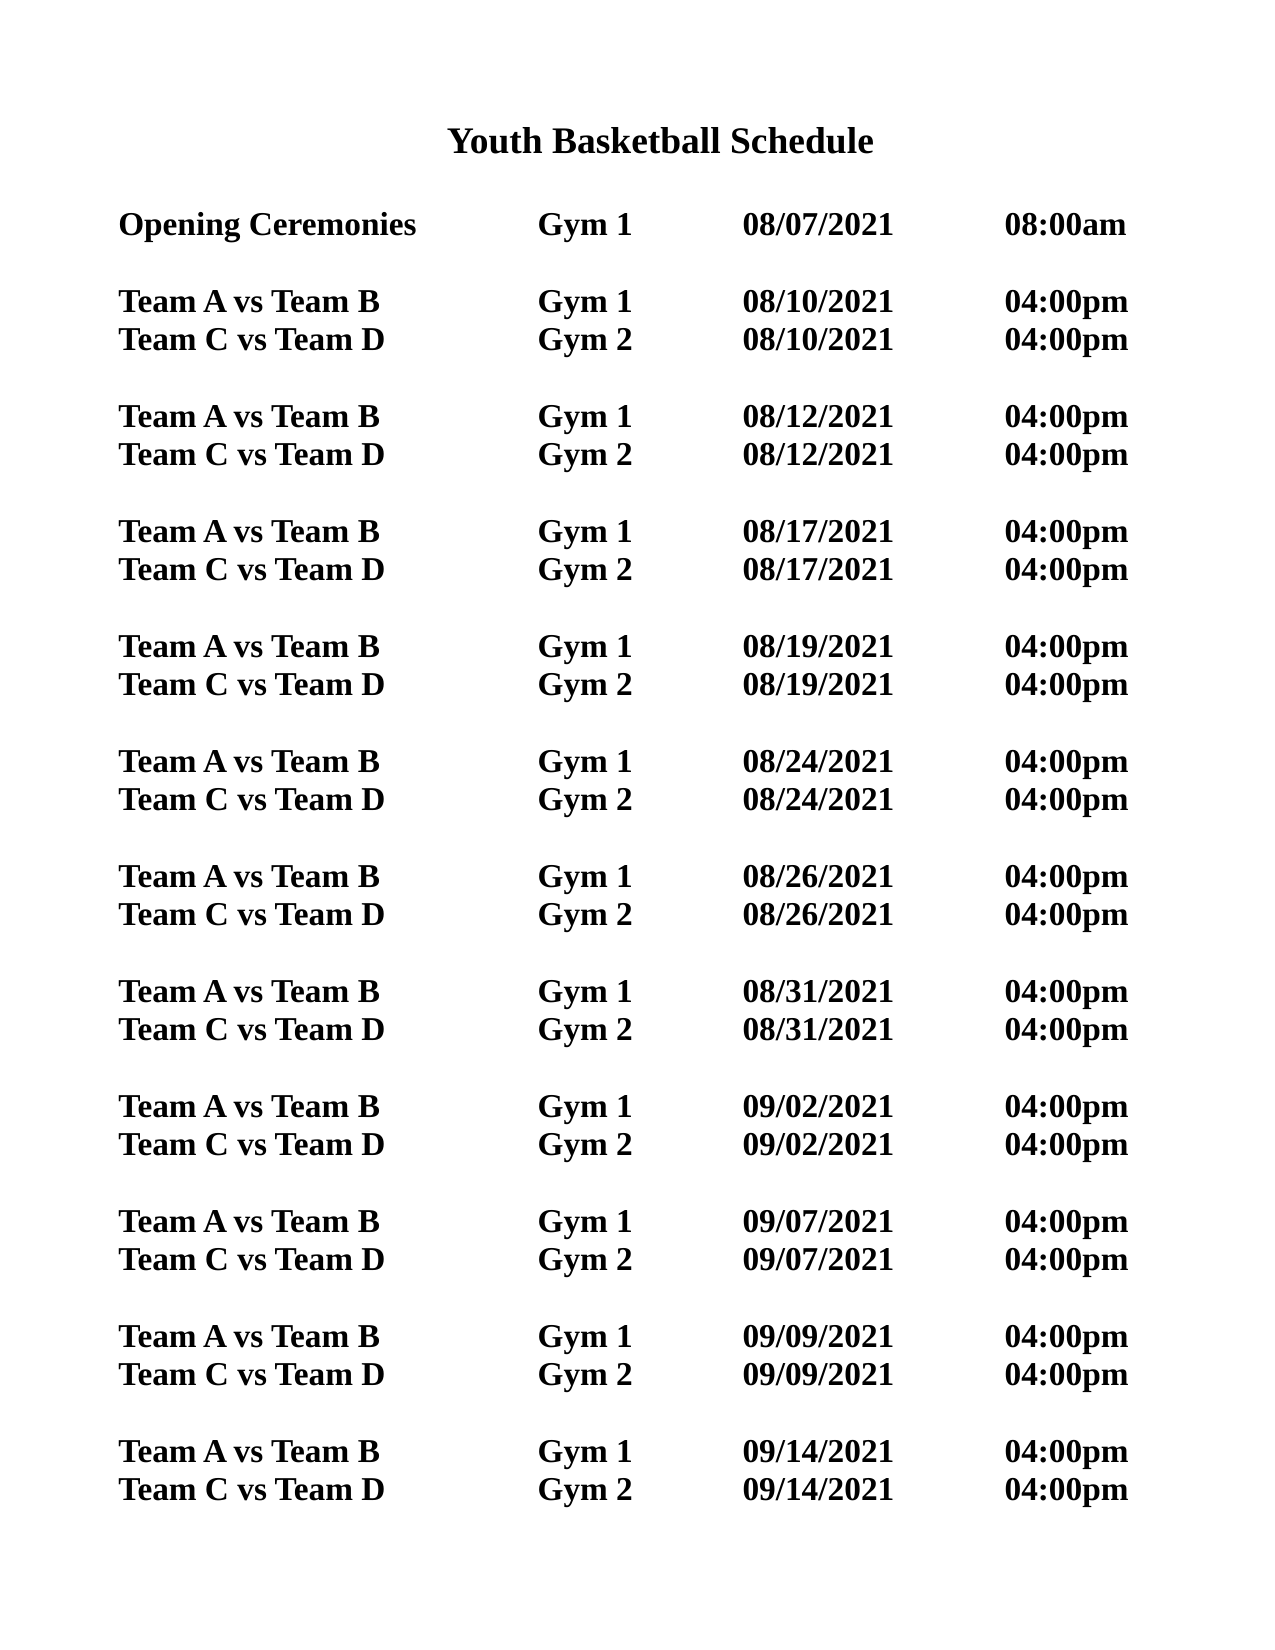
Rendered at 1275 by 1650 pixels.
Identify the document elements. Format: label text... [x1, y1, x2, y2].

text Team A vs Team B Gym 1 09/02/2021 04:00pm [118, 1086, 1157, 1124]
text Team A vs Team B Gym 1 08/19/2021 04:00pm [118, 626, 1157, 664]
text Team C vs Team D Gym 2 08/31/2021 04:00pm [118, 1009, 1157, 1048]
text Team A vs Team B Gym 1 08/26/2021 04:00pm [118, 856, 1157, 894]
text Team A vs Team B Gym 1 09/14/2021 04:00pm [118, 1431, 1157, 1469]
text Opening Ceremonies Gym 1 08/07/2021 08:00am [118, 204, 1157, 243]
text Youth Basketball Schedule [118, 118, 1157, 161]
text Team A vs Team B Gym 1 08/31/2021 04:00pm [118, 971, 1157, 1009]
text Team A vs Team B Gym 1 08/24/2021 04:00pm [118, 741, 1157, 779]
text Team C vs Team D Gym 2 08/19/2021 04:00pm [118, 664, 1157, 703]
text Team A vs Team B Gym 1 09/09/2021 04:00pm [118, 1316, 1157, 1354]
text Team C vs Team D Gym 2 09/07/2021 04:00pm [118, 1239, 1157, 1278]
text Team C vs Team D Gym 2 09/14/2021 04:00pm [118, 1469, 1157, 1508]
text Team C vs Team D Gym 2 09/02/2021 04:00pm [118, 1124, 1157, 1163]
text Team A vs Team B Gym 1 09/07/2021 04:00pm [118, 1201, 1157, 1239]
text Team C vs Team D Gym 2 08/10/2021 04:00pm [118, 319, 1157, 358]
text Team A vs Team B Gym 1 08/10/2021 04:00pm [118, 281, 1157, 319]
text Team C vs Team D Gym 2 08/17/2021 04:00pm [118, 549, 1157, 588]
text Team A vs Team B Gym 1 08/12/2021 04:00pm [118, 396, 1157, 434]
text Team C vs Team D Gym 2 08/12/2021 04:00pm [118, 434, 1157, 473]
text Team C vs Team D Gym 2 09/09/2021 04:00pm [118, 1354, 1157, 1393]
text Team C vs Team D Gym 2 08/24/2021 04:00pm [118, 779, 1157, 818]
text Team C vs Team D Gym 2 08/26/2021 04:00pm [118, 894, 1157, 933]
text Team A vs Team B Gym 1 08/17/2021 04:00pm [118, 511, 1157, 549]
